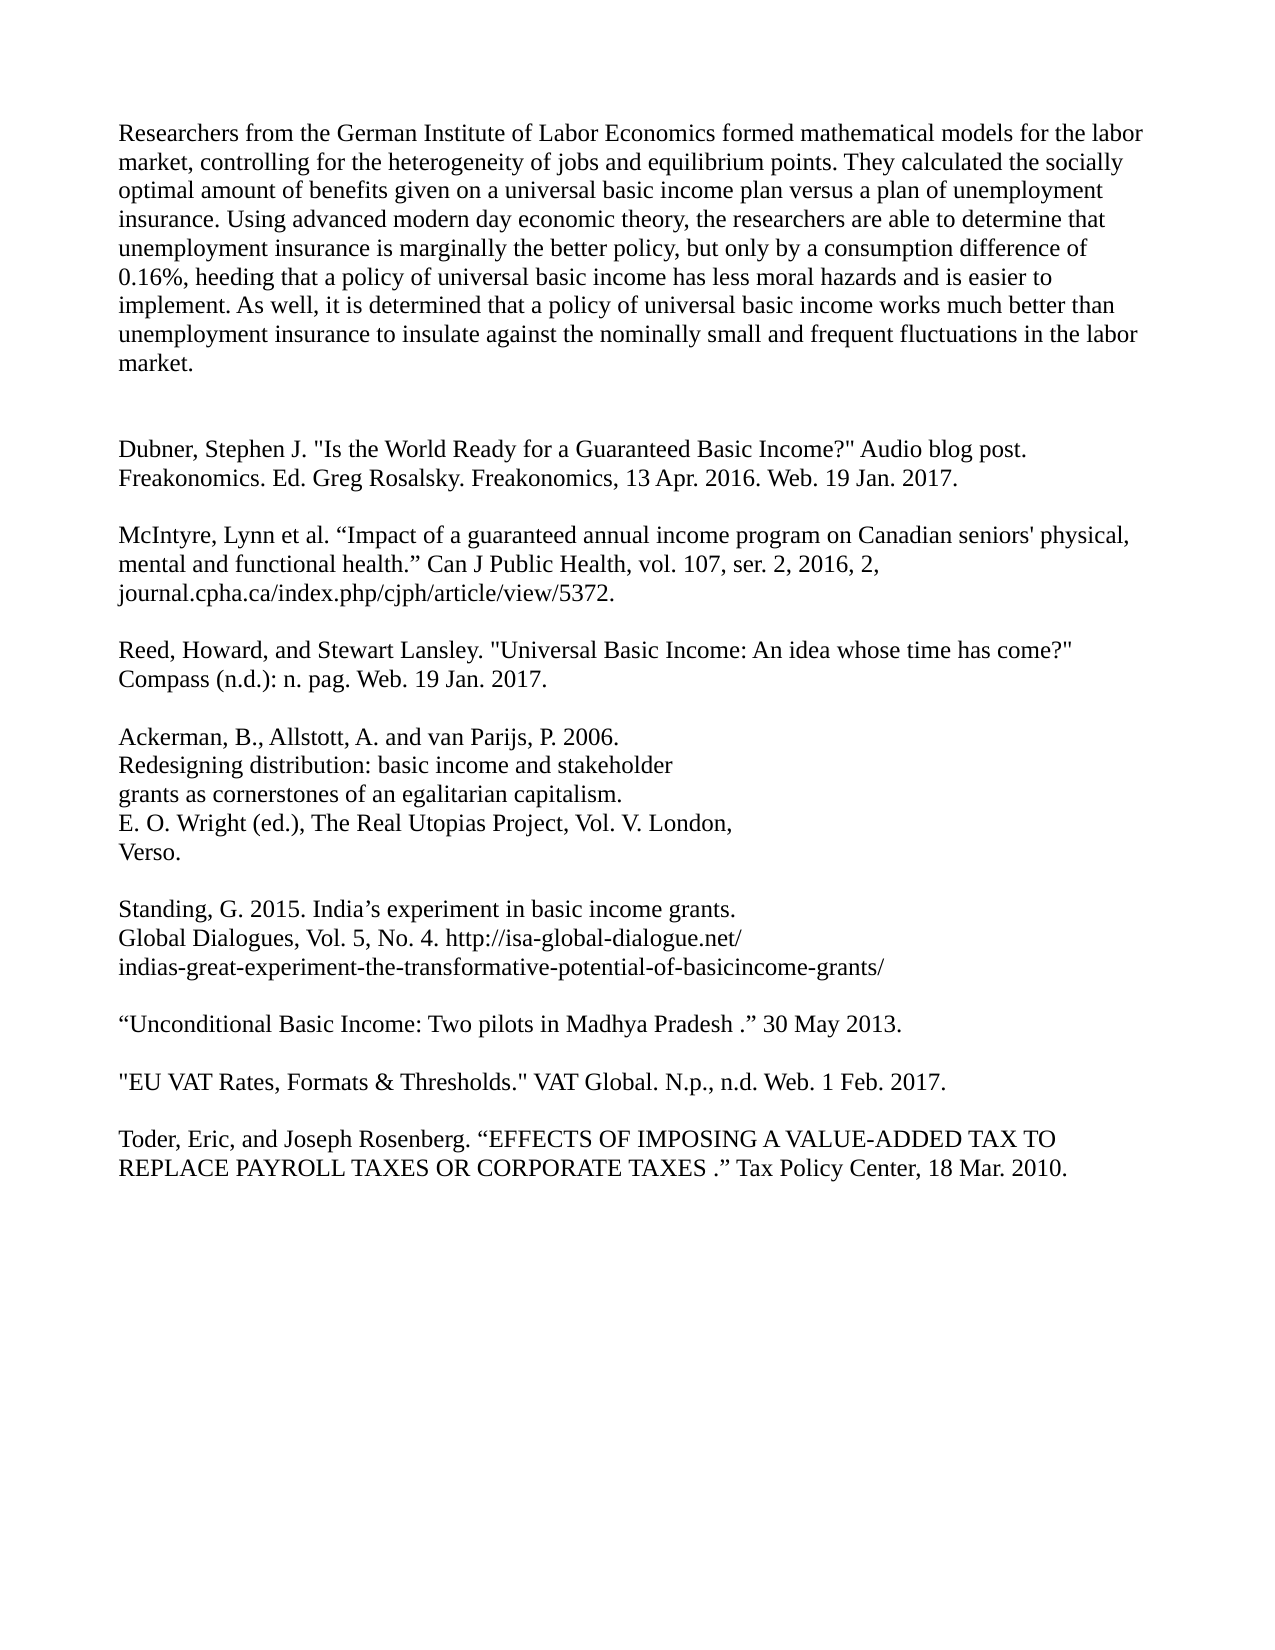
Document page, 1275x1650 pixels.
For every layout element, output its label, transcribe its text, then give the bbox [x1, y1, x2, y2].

text “Unconditional Basic Income: Two pilots in Madhya Pradesh .” 30 May 2013. [118, 1009, 1157, 1038]
text grants as cornerstones of an egalitarian capitalism. [118, 779, 1157, 808]
text Ackerman, B., Allstott, A. and van Parijs, P. 2006. [118, 722, 1157, 751]
text E. O. Wright (ed.), The Real Utopias Project, Vol. V. London, [118, 808, 1157, 837]
text Verso. [118, 837, 1157, 866]
text Toder, Eric, and Joseph Rosenberg. “EFFECTS OF IMPOSING A VALUE-ADDED TAX TO REPLACE PAYROLL TAXES OR CORPORATE TAXES .” Tax Policy Center, 18 Mar. 2010. [118, 1124, 1157, 1182]
text Redesigning distribution: basic income and stakeholder [118, 751, 1157, 779]
text Researchers from the German Institute of Labor Economics formed mathematical models for the labor market, controlling for the heterogeneity of jobs and equilibrium points. They calculated the socially optimal amount of benefits given on a universal basic income plan versus a plan of unemployment insurance. Using advanced modern day economic theory, the researchers are able to determine that unemployment insurance is marginally the better policy, but only by a consumption difference of 0.16%, heeding that a policy of universal basic income has less moral hazards and is easier to implement. As well, it is determined that a policy of universal basic income works much better than unemployment insurance to insulate against the nominally small and frequent fluctuations in the labor market. [118, 118, 1157, 377]
text Reed, Howard, and Stewart Lansley. "Universal Basic Income: An idea whose time has come?" Compass (n.d.): n. pag. Web. 19 Jan. 2017. [118, 636, 1157, 693]
text McIntyre, Lynn et al. “Impact of a guaranteed annual income program on Canadian seniors' physical, mental and functional health.” Can J Public Health, vol. 107, ser. 2, 2016, 2, journal.cpha.ca/index.php/cjph/article/view/5372. [118, 521, 1157, 607]
text "EU VAT Rates, Formats & Thresholds." VAT Global. N.p., n.d. Web. 1 Feb. 2017. [118, 1067, 1157, 1096]
text Dubner, Stephen J. "Is the World Ready for a Guaranteed Basic Income?" Audio blog post. Freakonomics. Ed. Greg Rosalsky. Freakonomics, 13 Apr. 2016. Web. 19 Jan. 2017. [118, 434, 1157, 492]
text Global Dialogues, Vol. 5, No. 4. http://isa-global-dialogue.net/ [118, 923, 1157, 952]
text indias-great-experiment-the-transformative-potential-of-basicincome-grants/ [118, 952, 1157, 981]
text Standing, G. 2015. India’s experiment in basic income grants. [118, 894, 1157, 923]
